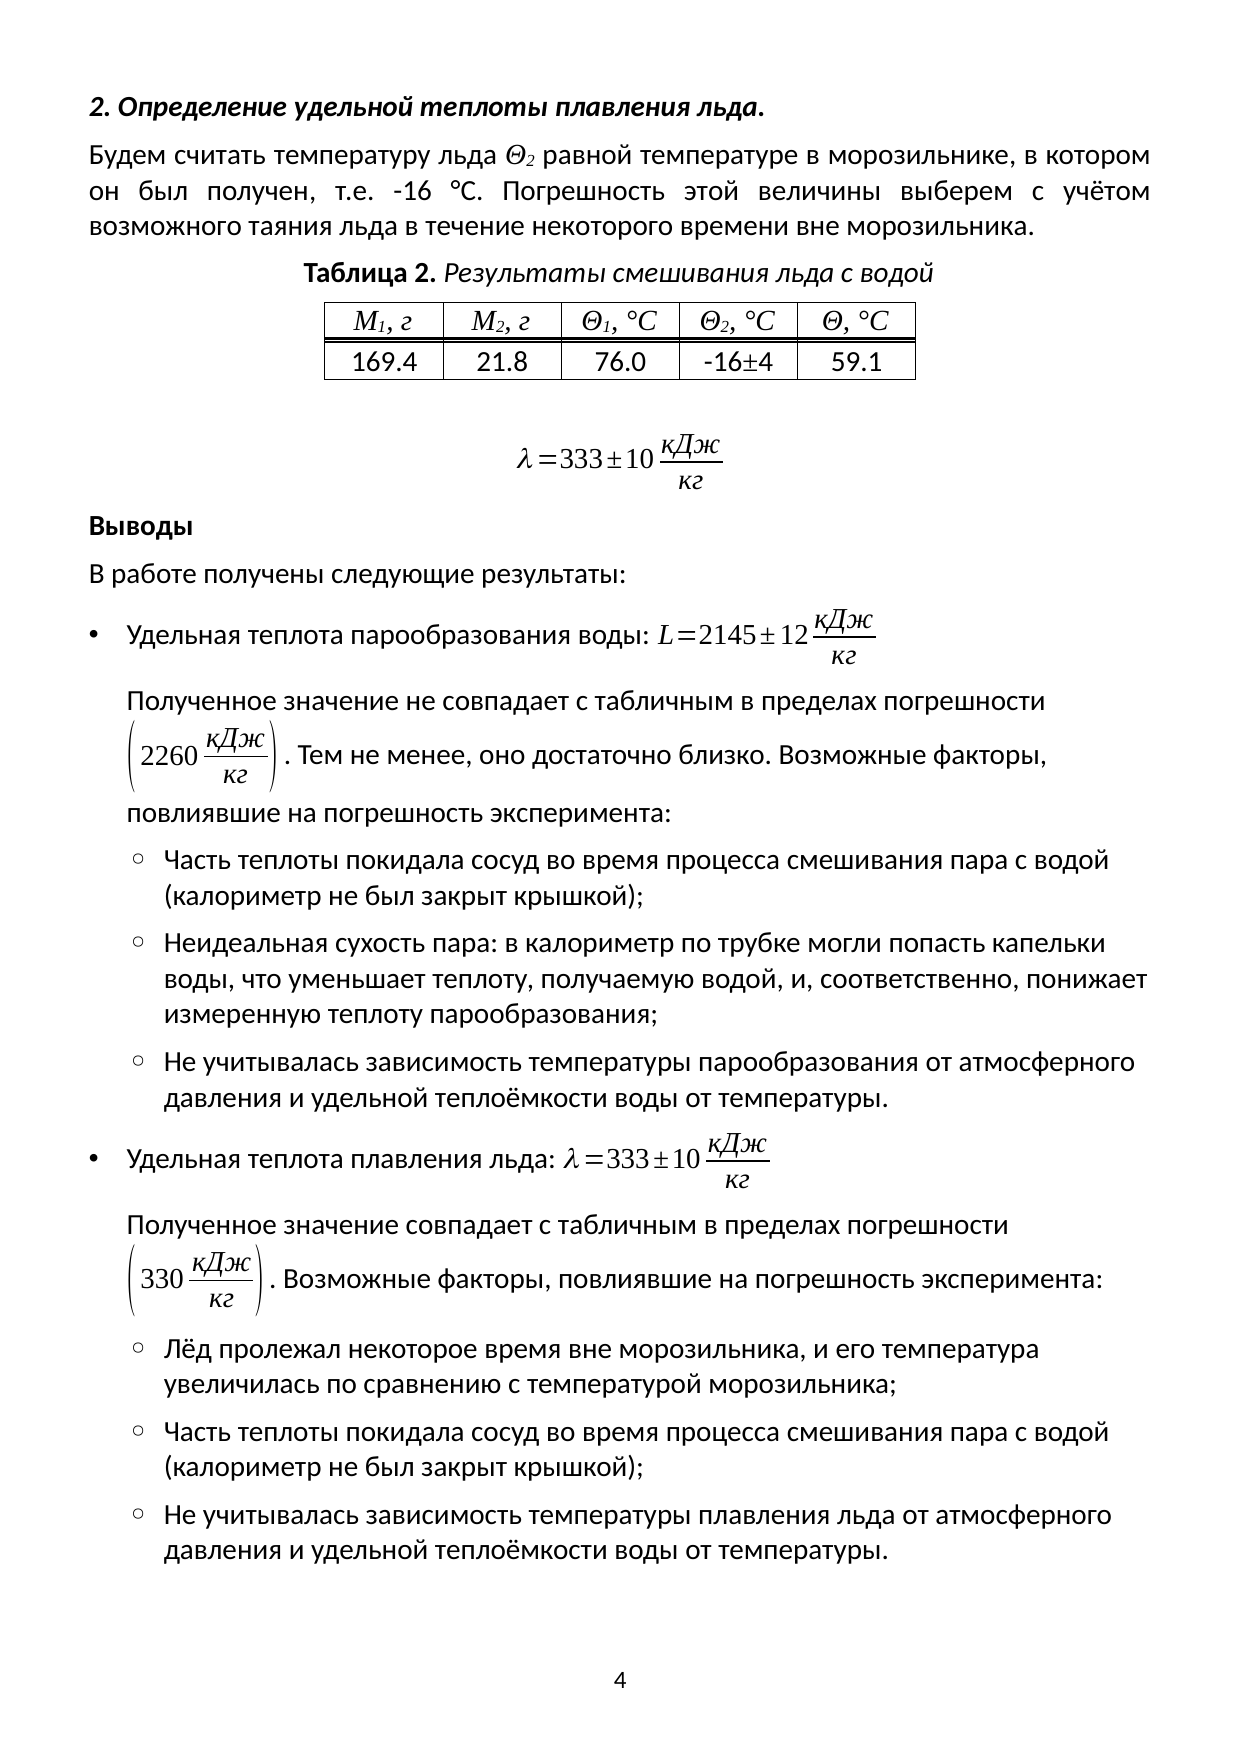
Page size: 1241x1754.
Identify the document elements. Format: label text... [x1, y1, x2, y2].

text Будем считать температуру льда Θ2 равной температуре в морозильнике, в котором он был получен, т.е. -16 °C. Погрешность этой величины выберем с учётом возможного таяния льда в течение некоторого времени вне морозильника. [88, 136, 1152, 243]
table_header Θ, °C [798, 303, 915, 337]
list Полученное значение не совпадает с табличным в пределах погрешности . Тем не менее, оно достаточно близко. Возможные факторы, повлиявшие на погрешность эксперимента: [88, 682, 1152, 829]
text Таблица 2. Результаты смешивания льда с водой [88, 254, 1152, 290]
table_cell 76.0 [562, 343, 679, 378]
table_header M2, г [444, 303, 561, 337]
text 2. Определение удельной теплоты плавления льда. [88, 88, 1152, 124]
table_header M1, г [325, 303, 443, 337]
table_cell 169.4 [325, 343, 443, 378]
list Полученное значение совпадает с табличным в пределах погрешности . Возможные факторы, повлиявшие на погрешность эксперимента: [88, 1206, 1152, 1318]
list Не учитывалась зависимость температуры парообразования от атмосферного давления и удельной теплоёмкости воды от температуры. [126, 1043, 1152, 1114]
table_cell 21.8 [444, 343, 561, 378]
text В работе получены следующие результаты: [88, 555, 1152, 590]
list Не учитывалась зависимость температуры плавления льда от атмосферного давления и удельной теплоёмкости воды от температуры. [126, 1496, 1152, 1567]
text Выводы [88, 507, 1152, 543]
list Удельная теплота парообразования воды: [88, 602, 1152, 671]
table_cell 59.1 [798, 343, 915, 378]
list Лёд пролежал некоторое время вне морозильника, и его температура увеличилась по сравнению с температурой морозильника; [126, 1330, 1152, 1401]
table_cell -16±4 [680, 343, 797, 378]
table_header Θ1, °C [562, 303, 679, 337]
list Удельная теплота плавления льда: [88, 1126, 1152, 1195]
list Неидеальная сухость пара: в калориметр по трубке могли попасть капельки воды, что уменьшает теплоту, получаемую водой, и, соответственно, понижает измеренную теплоту парообразования; [126, 924, 1152, 1031]
list Часть теплоты покидала сосуд во время процесса смешивания пара с водой (калориметр не был закрыт крышкой); [126, 841, 1152, 913]
table_header Θ2, °C [680, 303, 797, 337]
list Часть теплоты покидала сосуд во время процесса смешивания пара с водой (калориметр не был закрыт крышкой); [126, 1413, 1152, 1484]
